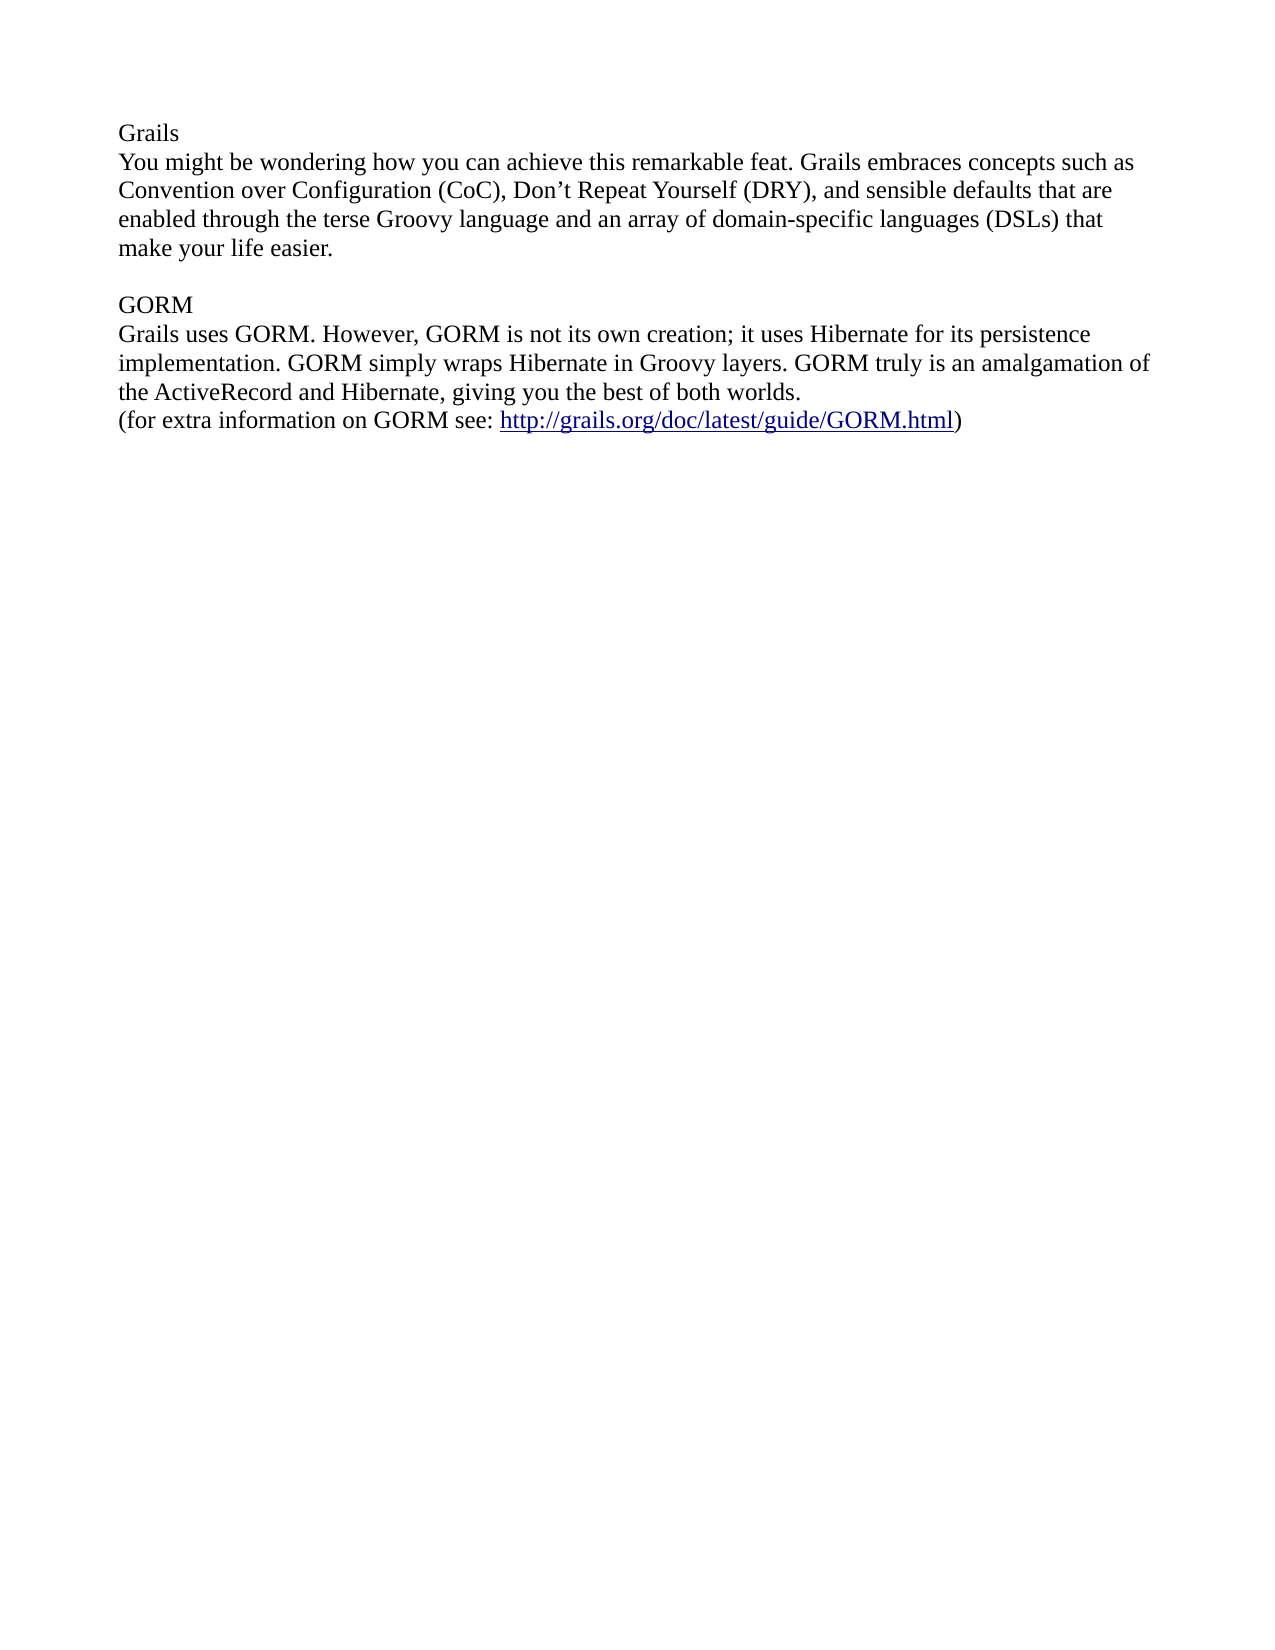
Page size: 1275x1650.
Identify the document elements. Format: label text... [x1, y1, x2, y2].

text Convention over Configuration (CoC), Don’t Repeat Yourself (DRY), and sensible defaults that are enabled through the terse Groovy language and an array of domain-specific languages (DSLs) that make your life easier. [118, 176, 1157, 262]
text Grails [118, 118, 1157, 147]
text You might be wondering how you can achieve this remarkable feat. Grails embraces concepts such as [118, 147, 1157, 176]
text (for extra information on GORM see: http://grails.org/doc/latest/guide/GORM.html) [118, 406, 1157, 434]
text GORM [118, 291, 1157, 319]
text Grails uses GORM. However, GORM is not its own creation; it uses Hibernate for its persistence implementation. GORM simply wraps Hibernate in Groovy layers. GORM truly is an amalgamation of the ActiveRecord and Hibernate, giving you the best of both worlds. [118, 319, 1157, 406]
